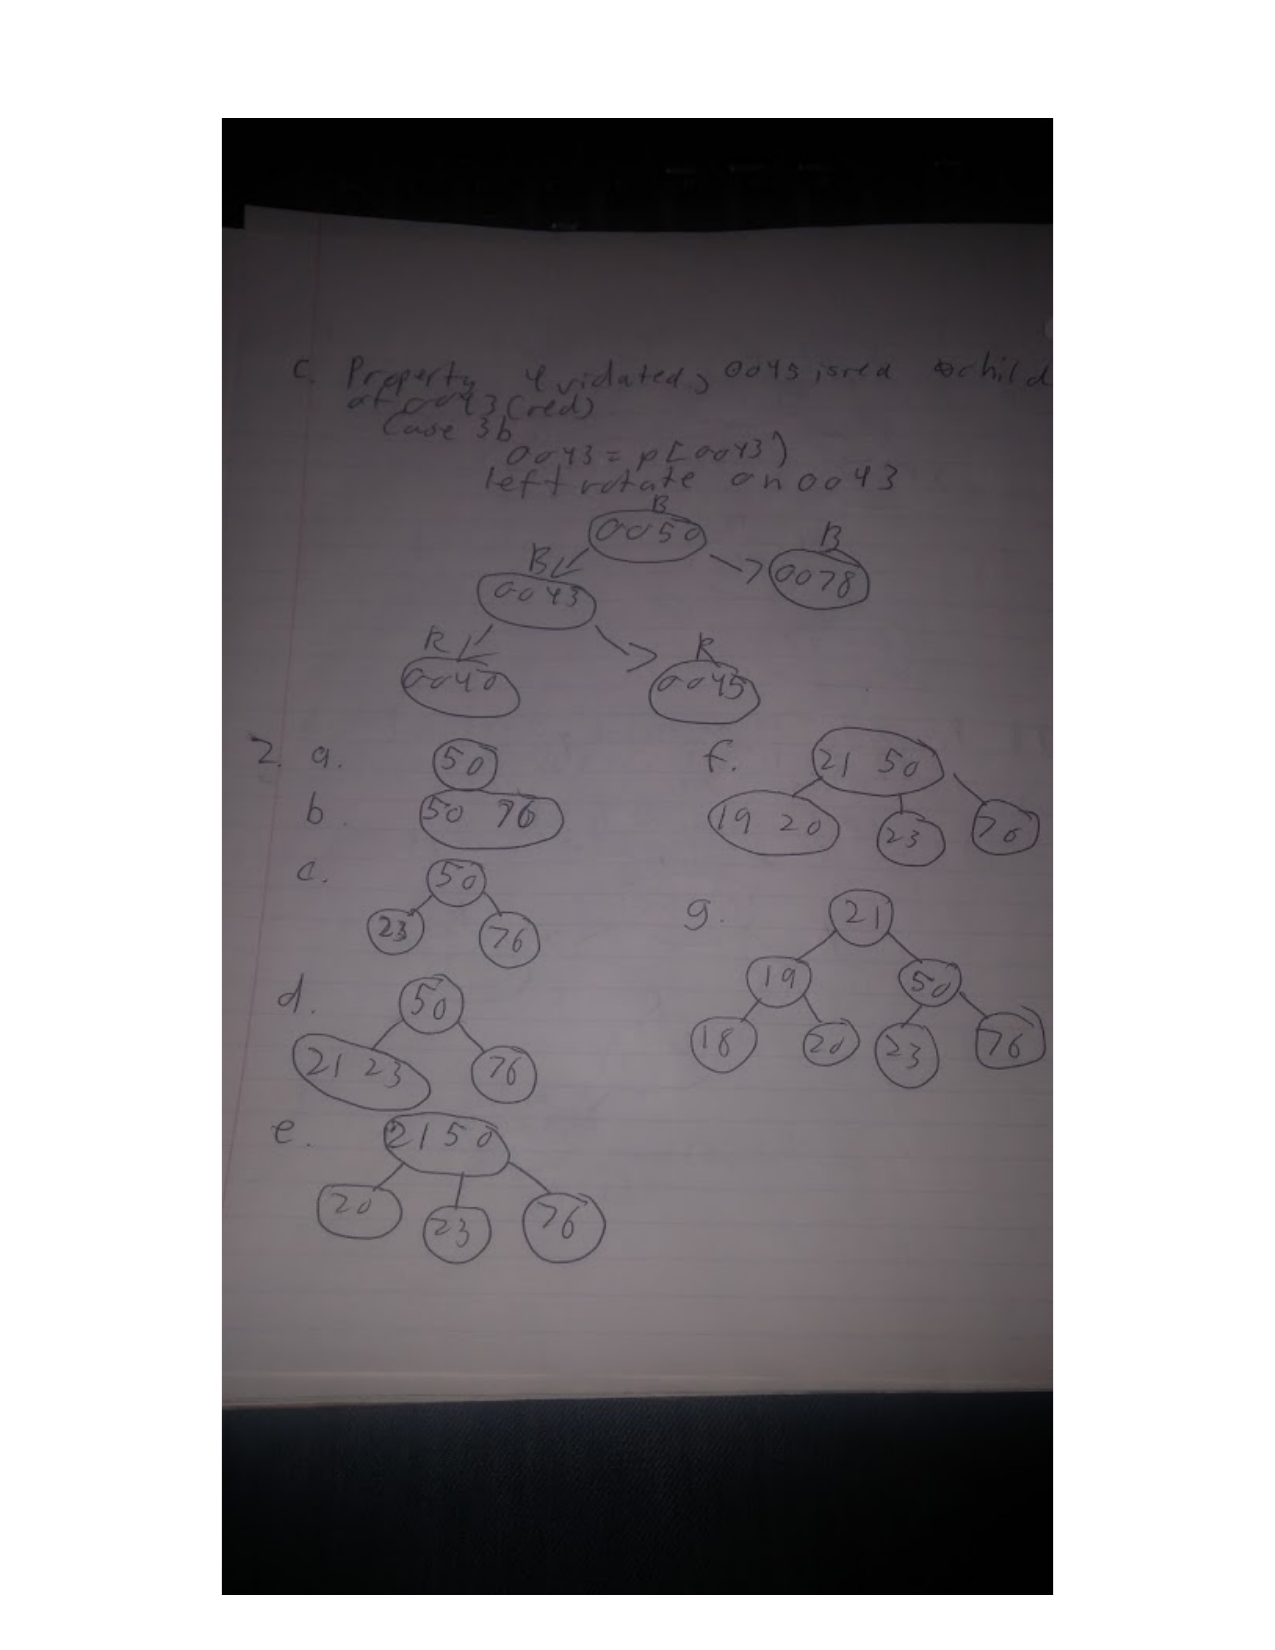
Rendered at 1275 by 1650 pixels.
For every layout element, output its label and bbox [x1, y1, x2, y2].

picture [221, 118, 1054, 1595]
